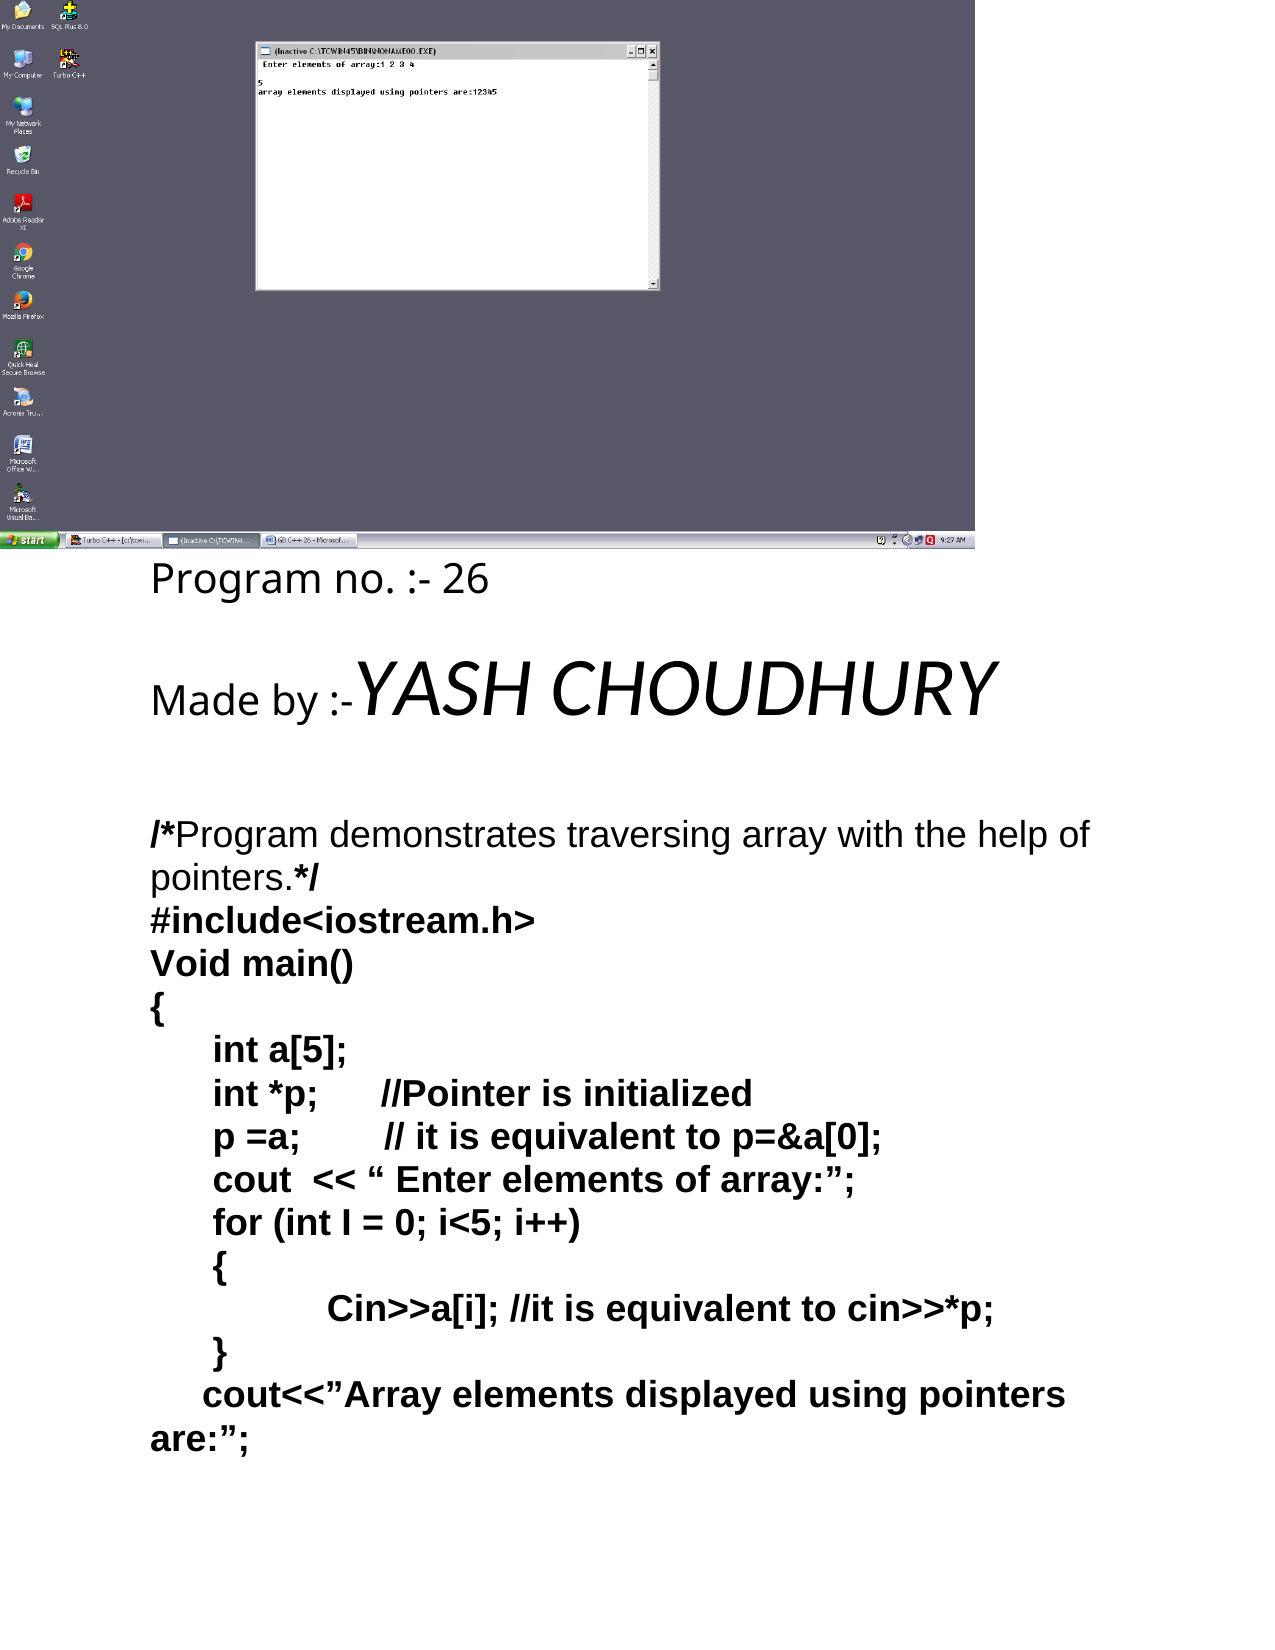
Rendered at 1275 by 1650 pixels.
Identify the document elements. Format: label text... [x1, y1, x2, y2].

text } [150, 1329, 1125, 1373]
text /*Program demonstrates traversing array with the help of pointers.*/ [150, 812, 1125, 898]
text #include<iostream.h> [150, 898, 1125, 941]
text cout<<”Array elements displayed using pointers are:”; [150, 1373, 1125, 1459]
text Void main() [150, 941, 1125, 984]
text Made by :-YASH CHOUDHURY [150, 634, 1125, 736]
text int *p; //Pointer is initialized [150, 1071, 1125, 1114]
text cout << “ Enter elements of array:”; [150, 1157, 1125, 1200]
text Program no. :- 26 [150, 150, 1125, 605]
picture [0, 0, 975, 549]
text { [150, 984, 1125, 1028]
text p =a; // it is equivalent to p=&a[0]; [150, 1114, 1125, 1157]
text for (int I = 0; i<5; i++) [150, 1200, 1125, 1243]
text Cin>>a[i]; //it is equivalent to cin>>*p; [150, 1286, 1125, 1329]
text { [150, 1243, 1125, 1286]
text int a[5]; [150, 1028, 1125, 1071]
